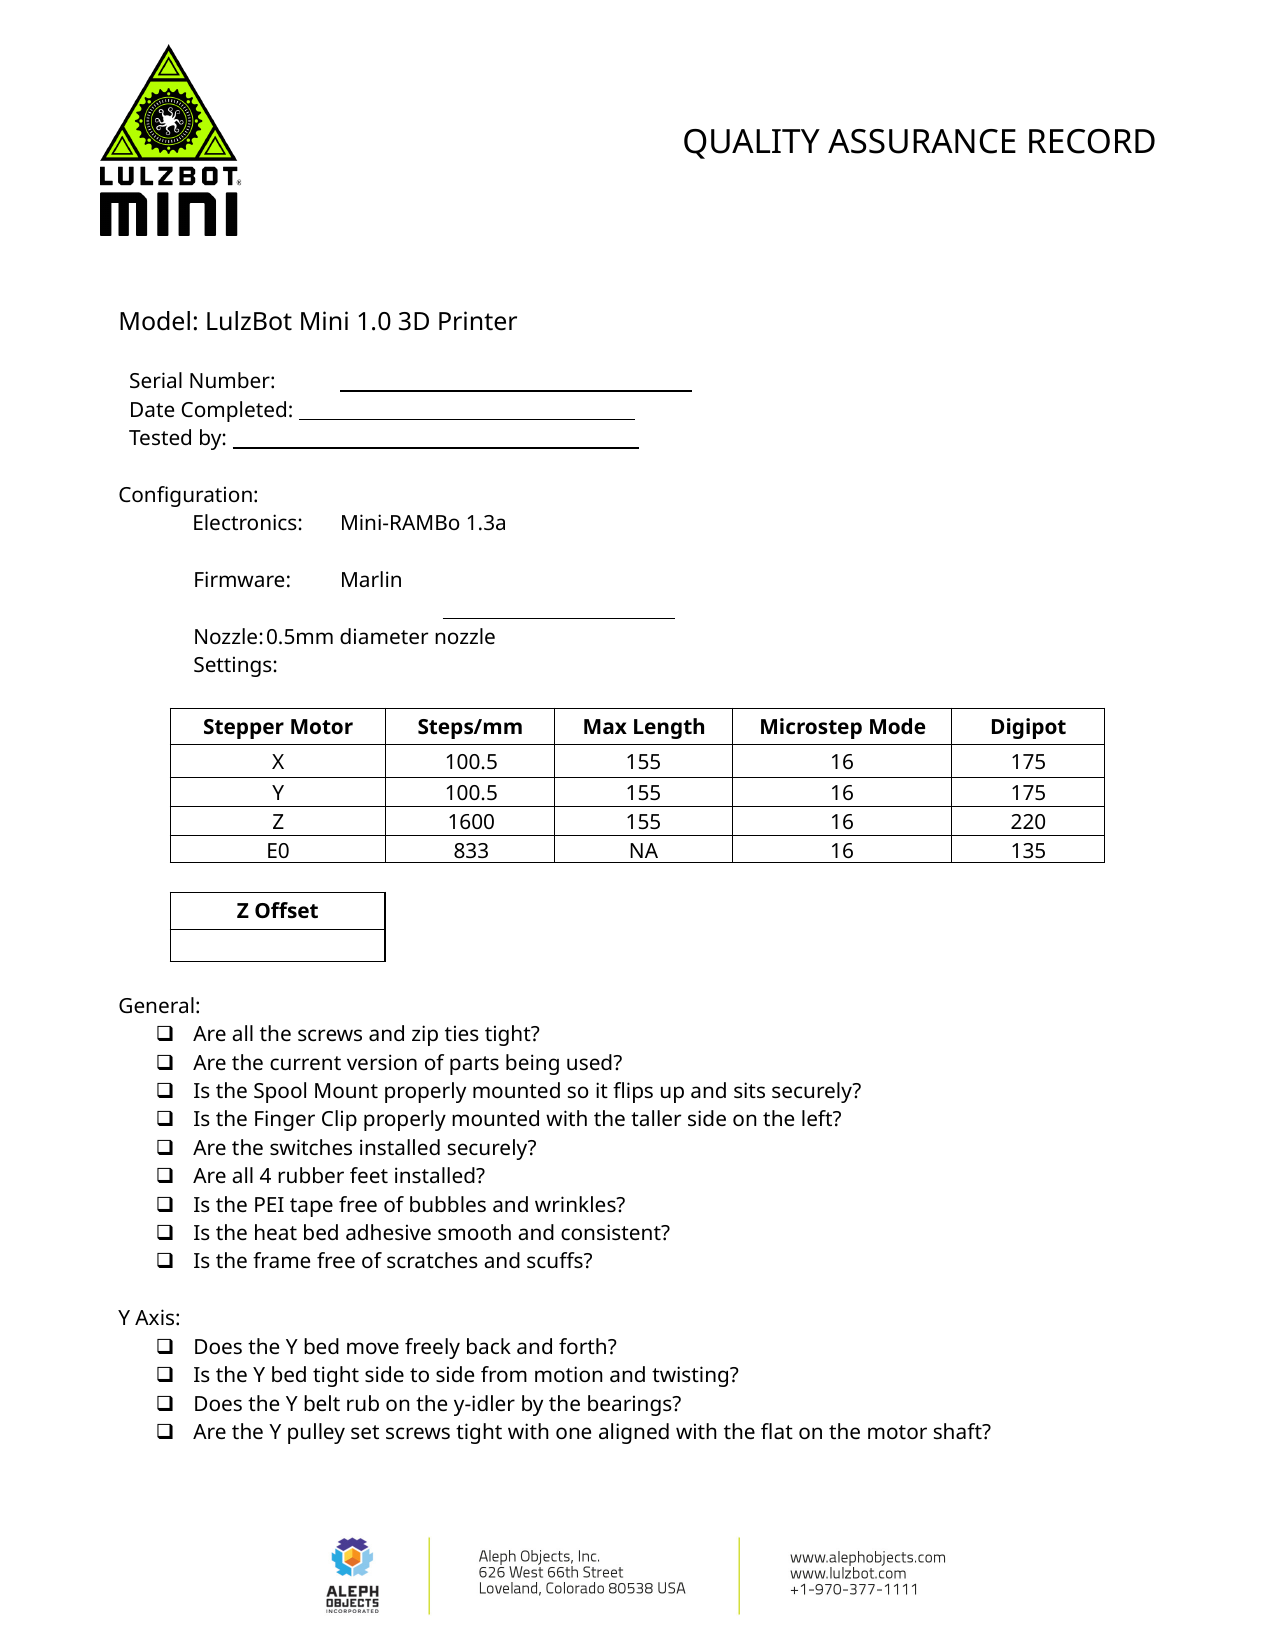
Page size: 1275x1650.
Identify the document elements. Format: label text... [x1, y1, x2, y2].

text Firmware: Marlin [118, 565, 1157, 594]
table_cell 175 [952, 745, 1104, 777]
table_header Stepper Motor [171, 709, 385, 744]
table_cell 100.5 [386, 778, 554, 806]
text Configuration: [118, 480, 1157, 508]
list Are the switches installed securely? [156, 1133, 1157, 1161]
table_cell 155 [555, 807, 732, 835]
table_cell 135 [952, 836, 1104, 862]
list Is the Y bed tight side to side from motion and twisting? [156, 1360, 1157, 1389]
list Are all 4 rubber feet installed? [156, 1161, 1157, 1190]
list Is the PEI tape free of bubbles and wrinkles? [156, 1190, 1157, 1218]
text Electronics: Mini-RAMBo 1.3a [118, 508, 1157, 537]
table_cell NA [555, 836, 732, 862]
list Is the Spool Mount properly mounted so it flips up and sits securely? [156, 1076, 1157, 1104]
table_header Microstep Mode [733, 709, 951, 744]
picture [100, 44, 242, 236]
list Is the frame free of scratches and scuffs? [156, 1247, 1157, 1275]
picture [0, 1500, 1275, 1650]
list Are the current version of parts being used? [156, 1048, 1157, 1076]
text Y Axis: [118, 1303, 1157, 1332]
table_header Z Offset [171, 893, 384, 928]
table_cell 155 [555, 778, 732, 806]
table_cell X [171, 745, 385, 777]
table_cell 16 [733, 745, 951, 777]
table_cell 16 [733, 836, 951, 862]
text Serial Number: [118, 366, 1157, 395]
list Are the Y pulley set screws tight with one aligned with the flat on the motor shaft? [156, 1417, 1157, 1446]
list Is the Finger Clip properly mounted with the taller side on the left? [156, 1104, 1157, 1133]
text Model: LulzBot Mini 1.0 3D Printer [118, 304, 1157, 338]
table_cell 1600 [386, 807, 554, 835]
table_cell 16 [733, 778, 951, 806]
text Settings: [193, 651, 1176, 679]
table_cell Z [171, 807, 385, 835]
table_header Max Length [555, 709, 732, 744]
table_cell 100.5 [386, 745, 554, 777]
text General: [118, 991, 1157, 1019]
text Nozzle: 0.5mm diameter nozzle [118, 622, 1157, 651]
list Are all the screws and zip ties tight? [156, 1019, 1157, 1048]
list Does the Y bed move freely back and forth? [156, 1332, 1157, 1360]
table_cell 155 [555, 745, 732, 777]
table_cell 16 [733, 807, 951, 835]
table_header Digipot [952, 709, 1104, 744]
table_cell 833 [386, 836, 554, 862]
table_cell 220 [952, 807, 1104, 835]
text Date Completed: [118, 395, 1157, 423]
table_cell Y [171, 778, 385, 806]
list Is the heat bed adhesive smooth and consistent? [156, 1218, 1157, 1247]
table_cell [171, 930, 384, 961]
text Tested by: [118, 423, 1157, 452]
list Does the Y belt rub on the y-idler by the bearings? [156, 1389, 1157, 1417]
table_cell 175 [952, 778, 1104, 806]
table_header Steps/mm [386, 709, 554, 744]
table_cell E0 [171, 836, 385, 862]
